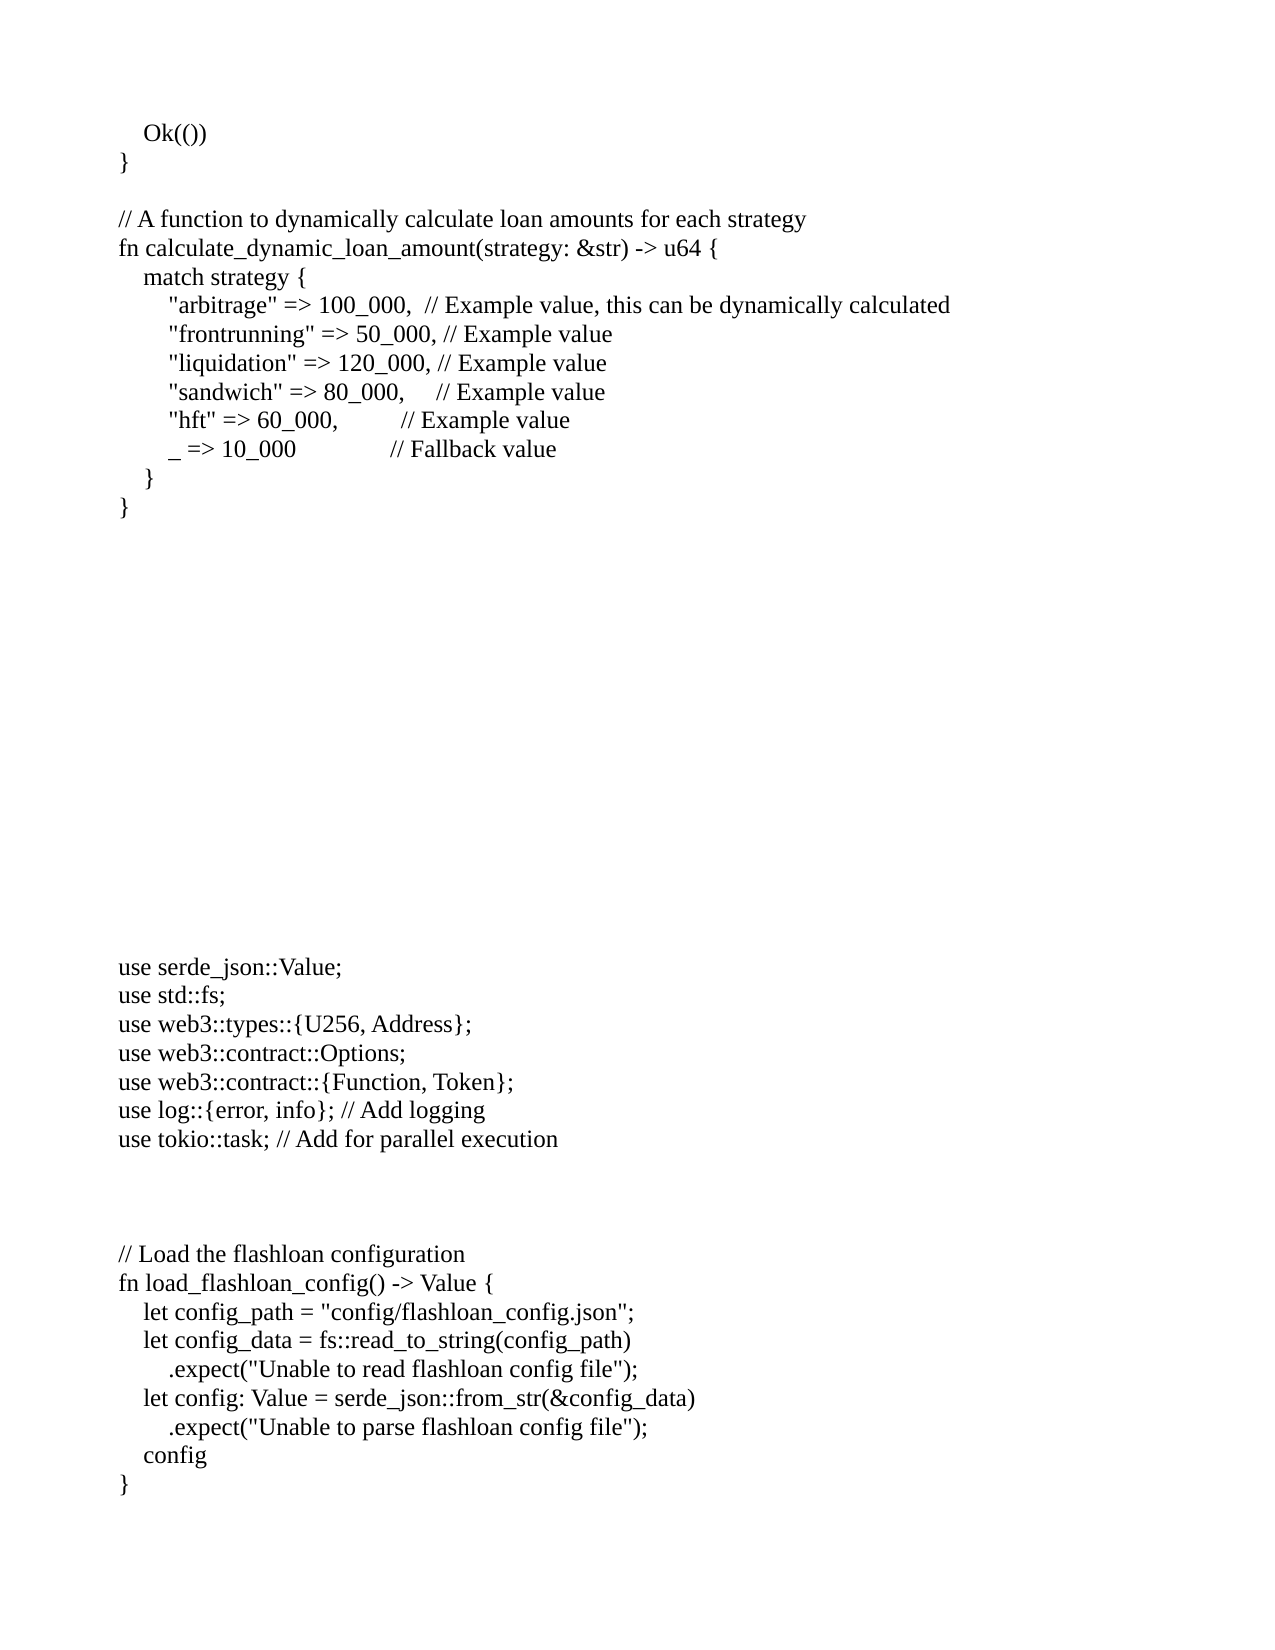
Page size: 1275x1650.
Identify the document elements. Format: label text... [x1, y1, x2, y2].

text .expect("Unable to read flashloan config file"); [118, 1354, 1157, 1383]
text let config_data = fs::read_to_string(config_path) [118, 1326, 1157, 1354]
text use web3::contract::{Function, Token}; [118, 1067, 1157, 1096]
text "hft" => 60_000, // Example value [118, 406, 1157, 434]
text use serde_json::Value; [118, 952, 1157, 981]
text Ok(()) [118, 118, 1157, 147]
text let config: Value = serde_json::from_str(&config_data) [118, 1383, 1157, 1412]
text "sandwich" => 80_000, // Example value [118, 377, 1157, 406]
text .expect("Unable to parse flashloan config file"); [118, 1412, 1157, 1441]
text use log::{error, info}; // Add logging [118, 1096, 1157, 1124]
text "liquidation" => 120_000, // Example value [118, 348, 1157, 377]
text } [118, 463, 1157, 492]
text use web3::types::{U256, Address}; [118, 1009, 1157, 1038]
text } [118, 147, 1157, 176]
text "frontrunning" => 50_000, // Example value [118, 319, 1157, 348]
text } [118, 1469, 1157, 1498]
text let config_path = "config/flashloan_config.json"; [118, 1297, 1157, 1326]
text use web3::contract::Options; [118, 1038, 1157, 1067]
text fn calculate_dynamic_loan_amount(strategy: &str) -> u64 { [118, 233, 1157, 262]
text fn load_flashloan_config() -> Value { [118, 1268, 1157, 1297]
text } [118, 492, 1157, 521]
text match strategy { [118, 262, 1157, 291]
text config [118, 1441, 1157, 1469]
text _ => 10_000 // Fallback value [118, 434, 1157, 463]
text use tokio::task; // Add for parallel execution [118, 1124, 1157, 1153]
text // Load the flashloan configuration [118, 1239, 1157, 1268]
text "arbitrage" => 100_000, // Example value, this can be dynamically calculated [118, 291, 1157, 319]
text use std::fs; [118, 981, 1157, 1009]
text // A function to dynamically calculate loan amounts for each strategy [118, 204, 1157, 233]
